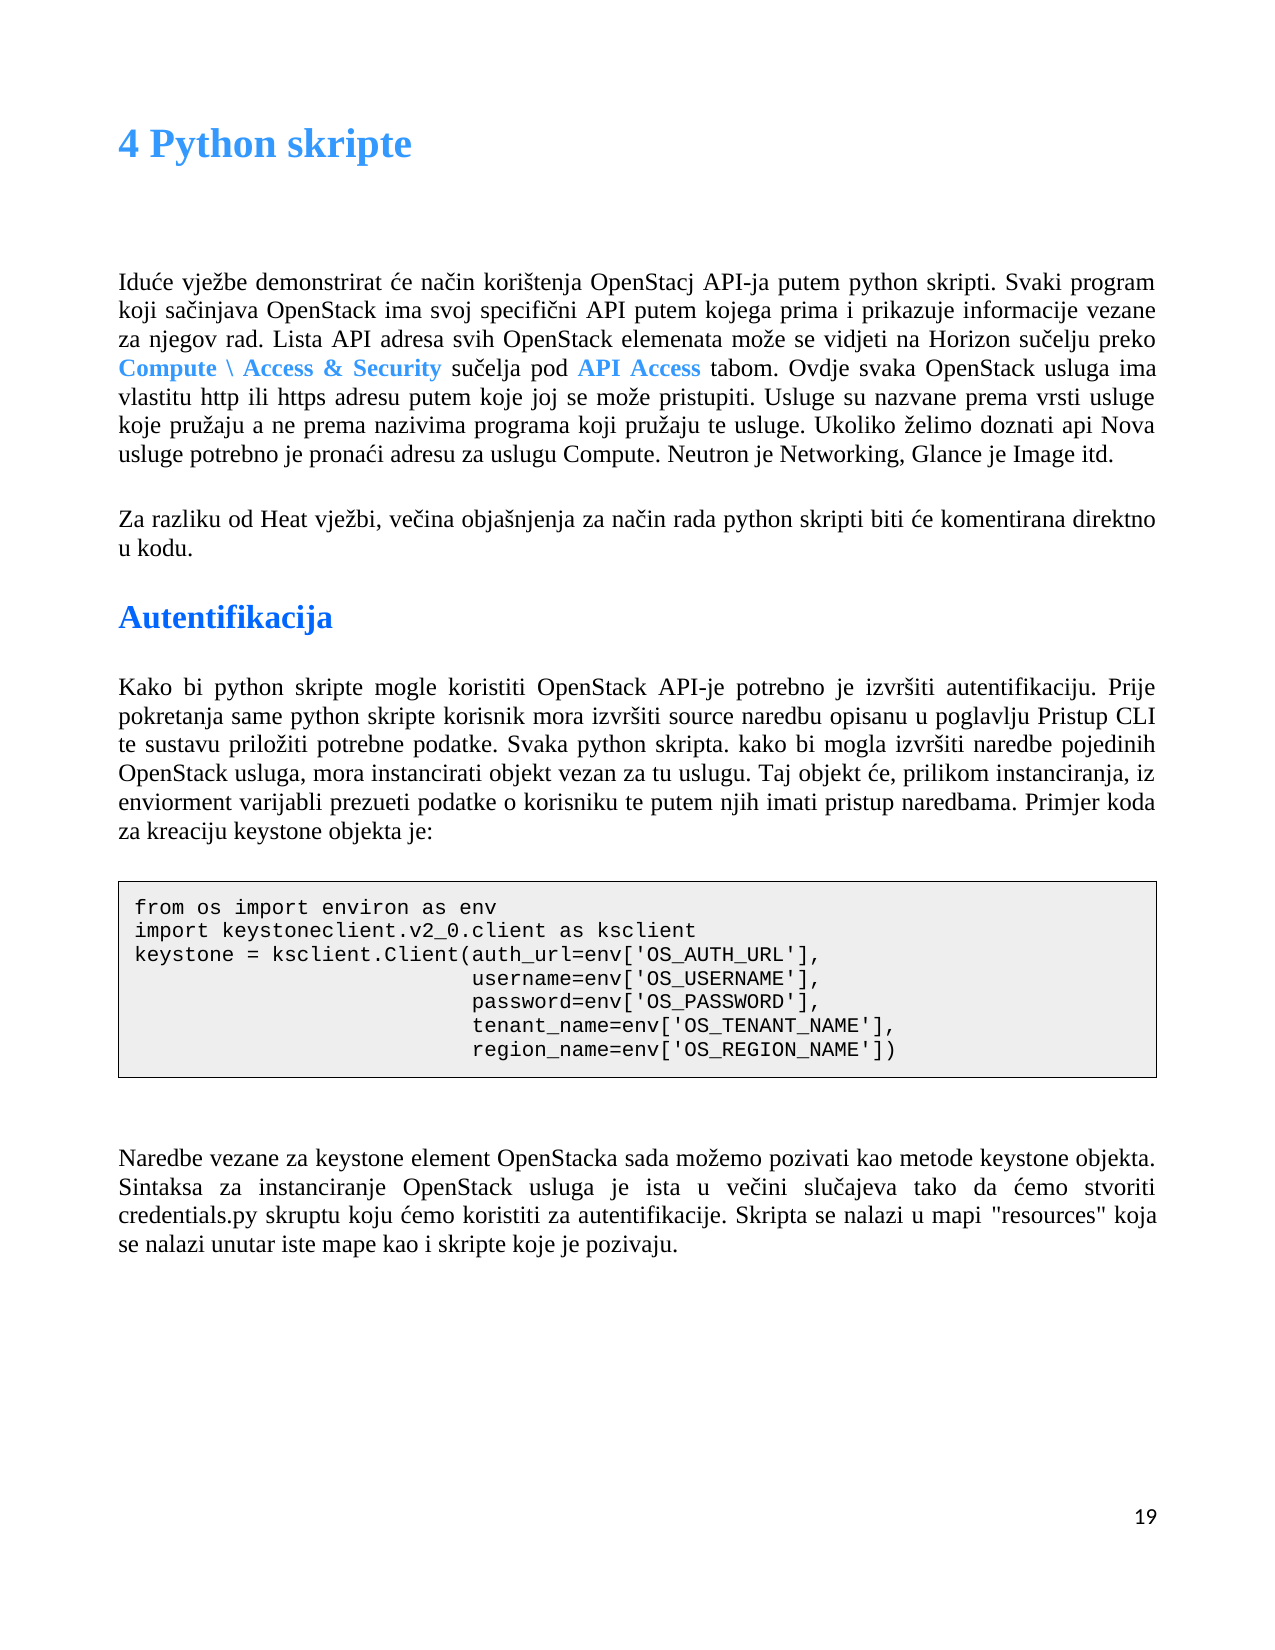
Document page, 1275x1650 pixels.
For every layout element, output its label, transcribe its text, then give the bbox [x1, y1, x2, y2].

text Kako bi python skripte mogle koristiti OpenStack API-je potrebno je izvršiti autentifikaciju. Prije pokretanja same python skripte korisnik mora izvršiti source naredbu opisanu u poglavlju Pristup CLI te sustavu priložiti potrebne podatke. Svaka python skripta. kako bi mogla izvršiti naredbe pojedinih OpenStack usluga, mora instancirati objekt vezan za tu uslugu. Taj objekt će, prilikom instanciranja, iz enviorment varijabli prezueti podatke o korisniku te putem njih imati pristup naredbama. Primjer koda za kreaciju keystone objekta je: [118, 672, 1157, 844]
text 4 Python skripte [118, 118, 1157, 166]
text username=env['OS_USERNAME'], [119, 952, 1156, 975]
text Naredbe vezane za keystone element OpenStacka sada možemo pozivati kao metode keystone objekta. Sintaksa za instanciranje OpenStack usluga je ista u večini slučajeva tako da ćemo stvoriti credentials.py skruptu koju ćemo koristiti za autentifikacije. Skripta se nalazi u mapi "resources" koja se nalazi unutar iste mape kao i skripte koje je pozivaju. [118, 1143, 1157, 1258]
text region_name=env['OS_REGION_NAME']) [119, 1022, 1156, 1077]
text import keystoneclient.v2_0.client as ksclient [119, 904, 1156, 928]
text tenant_name=env['OS_TENANT_NAME'], [119, 999, 1156, 1022]
text password=env['OS_PASSWORD'], [119, 975, 1156, 999]
text Autentifikacija [118, 598, 1157, 636]
text from os import environ as env [119, 882, 1156, 904]
text Za razliku od Heat vježbi, večina objašnjenja za način rada python skripti biti će komentirana direktno u kodu. [118, 504, 1157, 562]
text keystone = ksclient.Client(auth_url=env['OS_AUTH_URL'], [119, 928, 1156, 952]
text Iduće vježbe demonstrirat će način korištenja OpenStacj API-ja putem python skripti. Svaki program koji sačinjava OpenStack ima svoj specifični API putem kojega prima i prikazuje informacije vezane za njegov rad. Lista API adresa svih OpenStack elemenata može se vidjeti na Horizon sučelju preko Compute \ Access & Security sučelja pod API Access tabom. Ovdje svaka OpenStack usluga ima vlastitu http ili https adresu putem koje joj se može pristupiti. Usluge su nazvane prema vrsti usluge koje pružaju a ne prema nazivima programa koji pružaju te usluge. Ukoliko želimo doznati api Nova usluge potrebno je pronaći adresu za uslugu Compute. Neutron je Networking, Glance je Image itd. [118, 267, 1157, 468]
